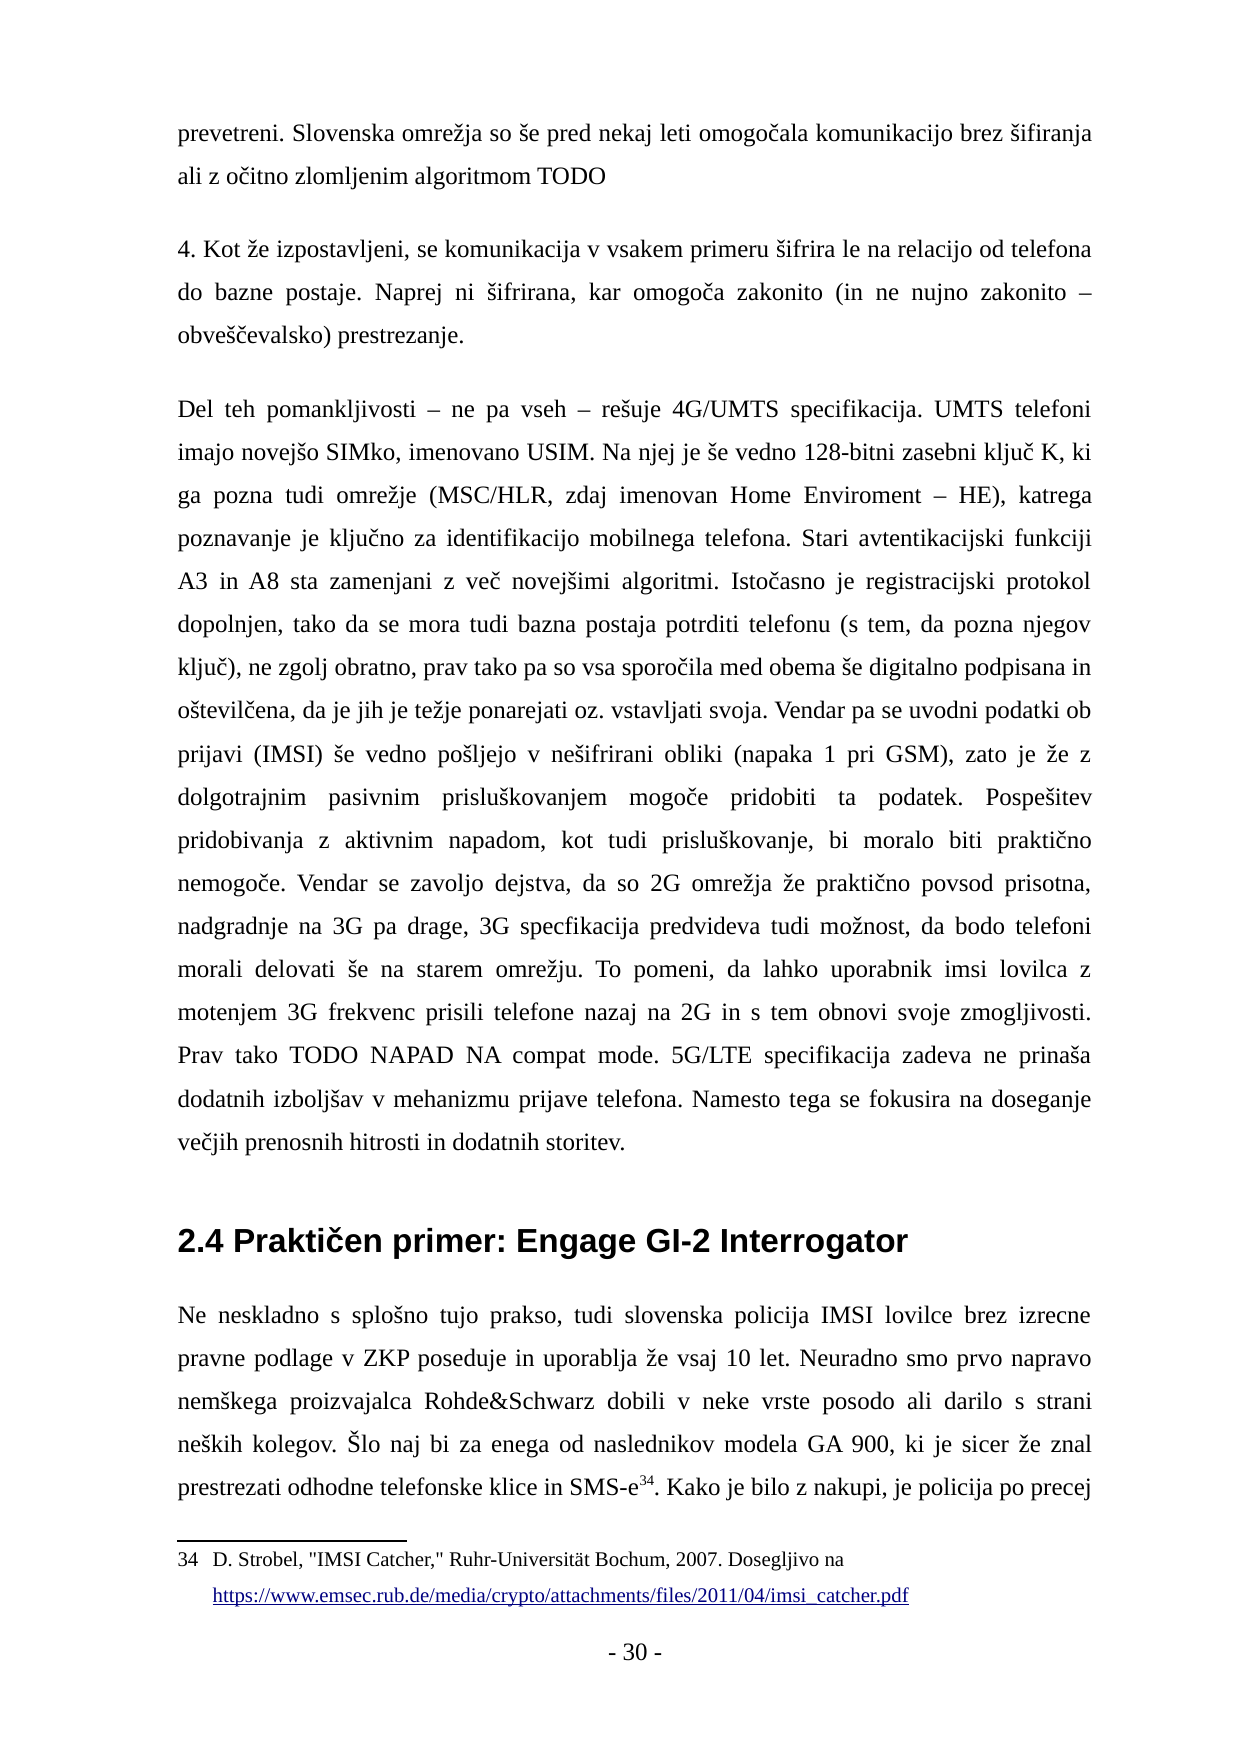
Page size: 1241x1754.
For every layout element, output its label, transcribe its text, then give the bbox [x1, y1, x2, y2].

text Ne neskladno s splošno tujo prakso, tudi slovenska policija IMSI lovilce brez izrecne pravne podlage v ZKP poseduje in uporablja že vsaj 10 let. Neuradno smo prvo napravo nemškega proizvajalca Rohde&Schwarz dobili v neke vrste posodo ali darilo s strani neških kolegov. Šlo naj bi za enega od naslednikov modela GA 900, ki je sicer že znal prestrezati odhodne telefonske klice in SMS-e. Kako je bilo z nakupi, je policija po precej [177, 1300, 1093, 1501]
text D. Strobel, "IMSI Catcher," Ruhr-Universität Bochum, 2007. Dosegljivo na https://www.emsec.rub.de/media/crypto/attachments/files/2011/04/imsi_catcher.pdf [177, 1547, 1093, 1607]
text Del teh pomankljivosti – ne pa vseh – rešuje 4G/UMTS specifikacija. UMTS telefoni imajo novejšo SIMko, imenovano USIM. Na njej je še vedno 128-bitni zasebni ključ K, ki ga pozna tudi omrežje (MSC/HLR, zdaj imenovan Home Enviroment – HE), katrega poznavanje je ključno za identifikacijo mobilnega telefona. Stari avtentikacijski funkciji A3 in A8 sta zamenjani z več novejšimi algoritmi. Istočasno je registracijski protokol dopolnjen, tako da se mora tudi bazna postaja potrditi telefonu (s tem, da pozna njegov ključ), ne zgolj obratno, prav tako pa so vsa sporočila med obema še digitalno podpisana in oštevilčena, da je jih je težje ponarejati oz. vstavljati svoja. Vendar pa se uvodni podatki ob prijavi (IMSI) še vedno pošljejo v nešifrirani obliki (napaka 1 pri GSM), zato je že z dolgotrajnim pasivnim prisluškovanjem mogoče pridobiti ta podatek. Pospešitev pridobivanja z aktivnim napadom, kot tudi prisluškovanje, bi moralo biti praktično nemogoče. Vendar se zavoljo dejstva, da so 2G omrežja že praktično povsod prisotna, nadgradnje na 3G pa drage, 3G specfikacija predvideva tudi možnost, da bodo telefoni morali delovati še na starem omrežju. To pomeni, da lahko uporabnik imsi lovilca z motenjem 3G frekvenc prisili telefone nazaj na 2G in s tem obnovi svoje zmogljivosti. Prav tako TODO NAPAD NA compat mode. 5G/LTE specifikacija zadeva ne prinaša dodatnih izboljšav v mehanizmu prijave telefona. Namesto tega se fokusira na doseganje večjih prenosnih hitrosti in dodatnih storitev. [177, 394, 1093, 1156]
subtitle 2.4 Praktičen primer: Engage GI-2 Interrogator [177, 1221, 1093, 1259]
text prevetreni. Slovenska omrežja so še pred nekaj leti omogočala komunikacijo brez šifiranja ali z očitno zlomljenim algoritmom TODO [177, 118, 1093, 190]
text 4. Kot že izpostavljeni, se komunikacija v vsakem primeru šifrira le na relacijo od telefona do bazne postaje. Naprej ni šifrirana, kar omogoča zakonito (in ne nujno zakonito – obveščevalsko) prestrezanje. [177, 234, 1093, 349]
